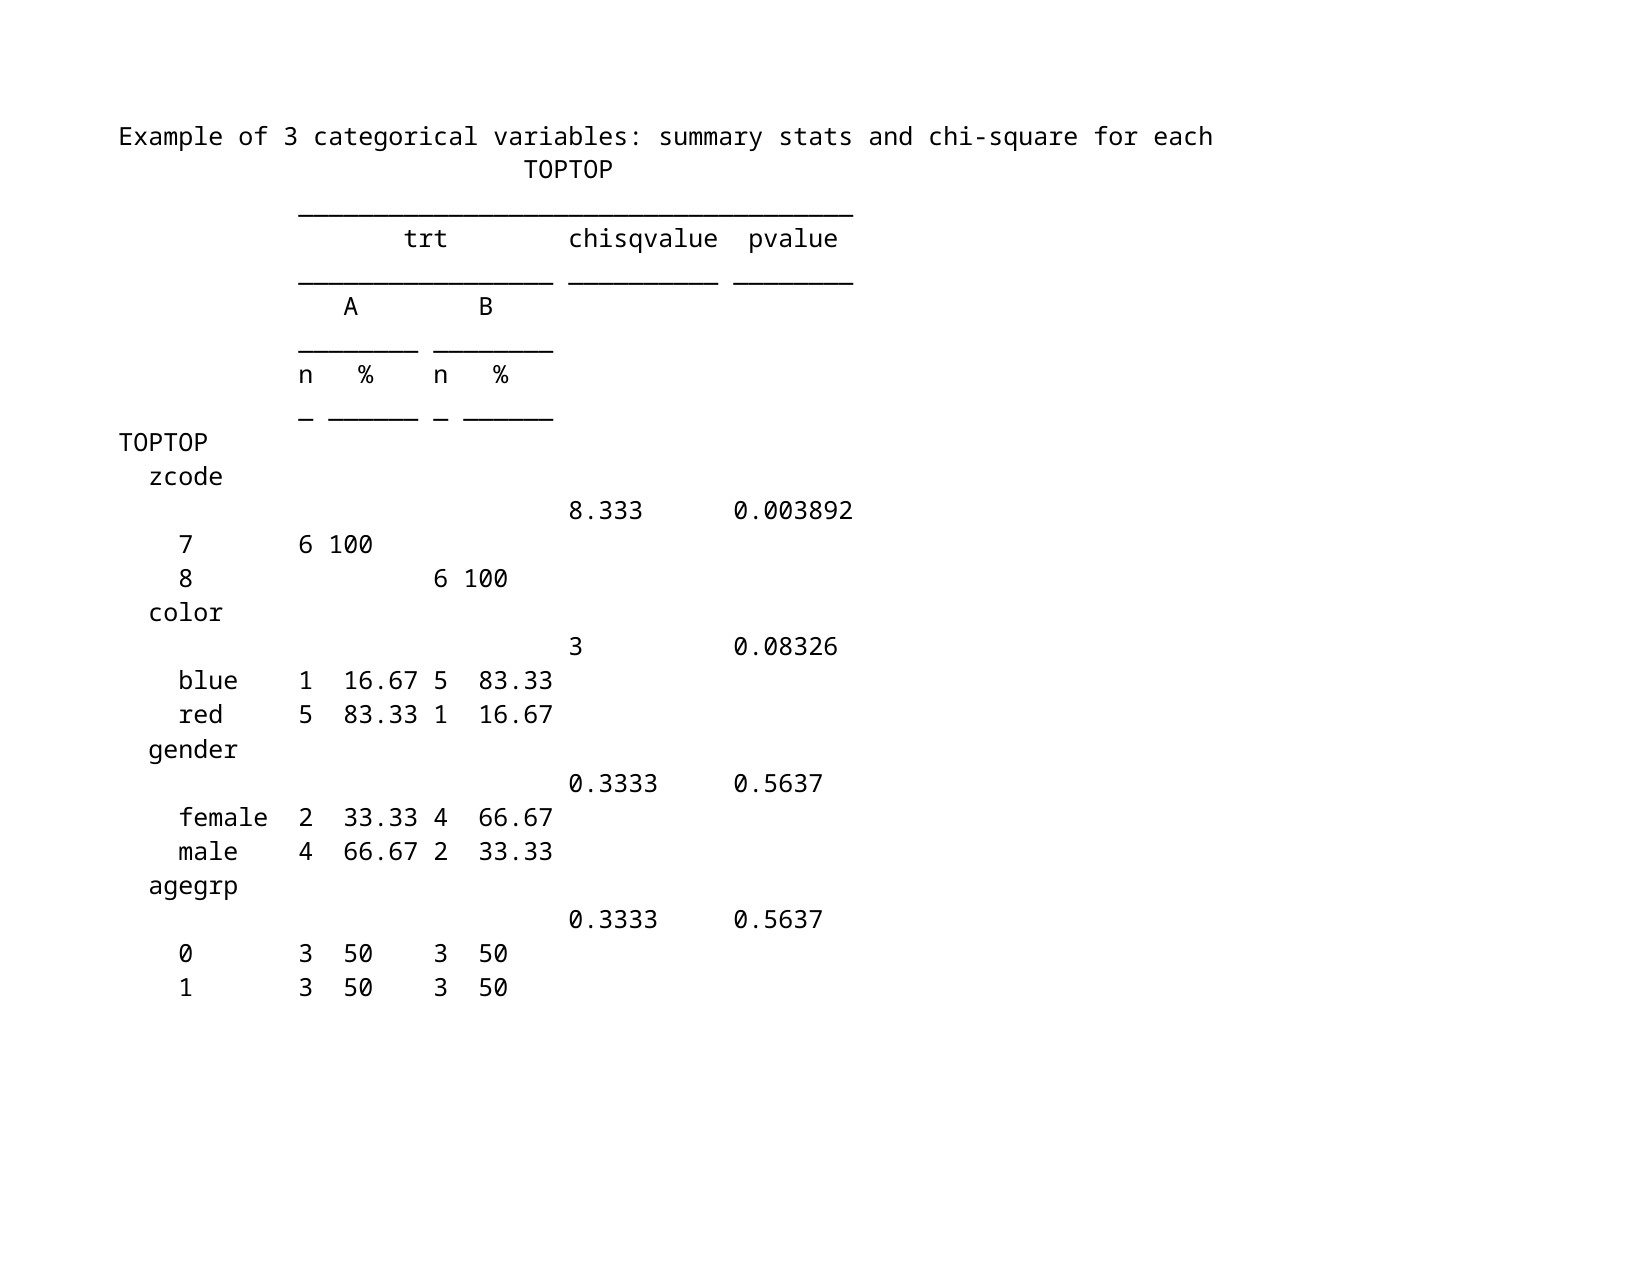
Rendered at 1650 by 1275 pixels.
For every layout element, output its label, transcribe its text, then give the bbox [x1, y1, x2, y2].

text _____________________________________ [118, 186, 1532, 220]
text red 5 83.33 1 16.67 [118, 697, 1532, 731]
text 7 6 100 [118, 527, 1532, 561]
text TOPTOP [118, 152, 1532, 186]
text n % n % [118, 357, 1532, 391]
text 0 3 50 3 50 [118, 936, 1532, 970]
text 0.3333 0.5637 [118, 765, 1532, 799]
text _________________ __________ ________ [118, 254, 1532, 288]
text ________ ________ [118, 322, 1532, 357]
text 8.333 0.003892 [118, 493, 1532, 527]
text _ ______ _ ______ [118, 391, 1532, 425]
text 8 6 100 [118, 561, 1532, 595]
text 0.3333 0.5637 [118, 902, 1532, 936]
text male 4 66.67 2 33.33 [118, 833, 1532, 867]
text Example of 3 categorical variables: summary stats and chi-square for each [118, 118, 1532, 152]
text blue 1 16.67 5 83.33 [118, 663, 1532, 697]
text trt chisqvalue pvalue [118, 220, 1532, 254]
text 1 3 50 3 50 [118, 970, 1532, 1004]
text color [118, 595, 1532, 629]
text A B [118, 288, 1532, 322]
text TOPTOP [118, 425, 1532, 459]
text zcode [118, 459, 1532, 493]
text female 2 33.33 4 66.67 [118, 799, 1532, 833]
text gender [118, 731, 1532, 765]
text agegrp [118, 867, 1532, 902]
text 3 0.08326 [118, 629, 1532, 663]
